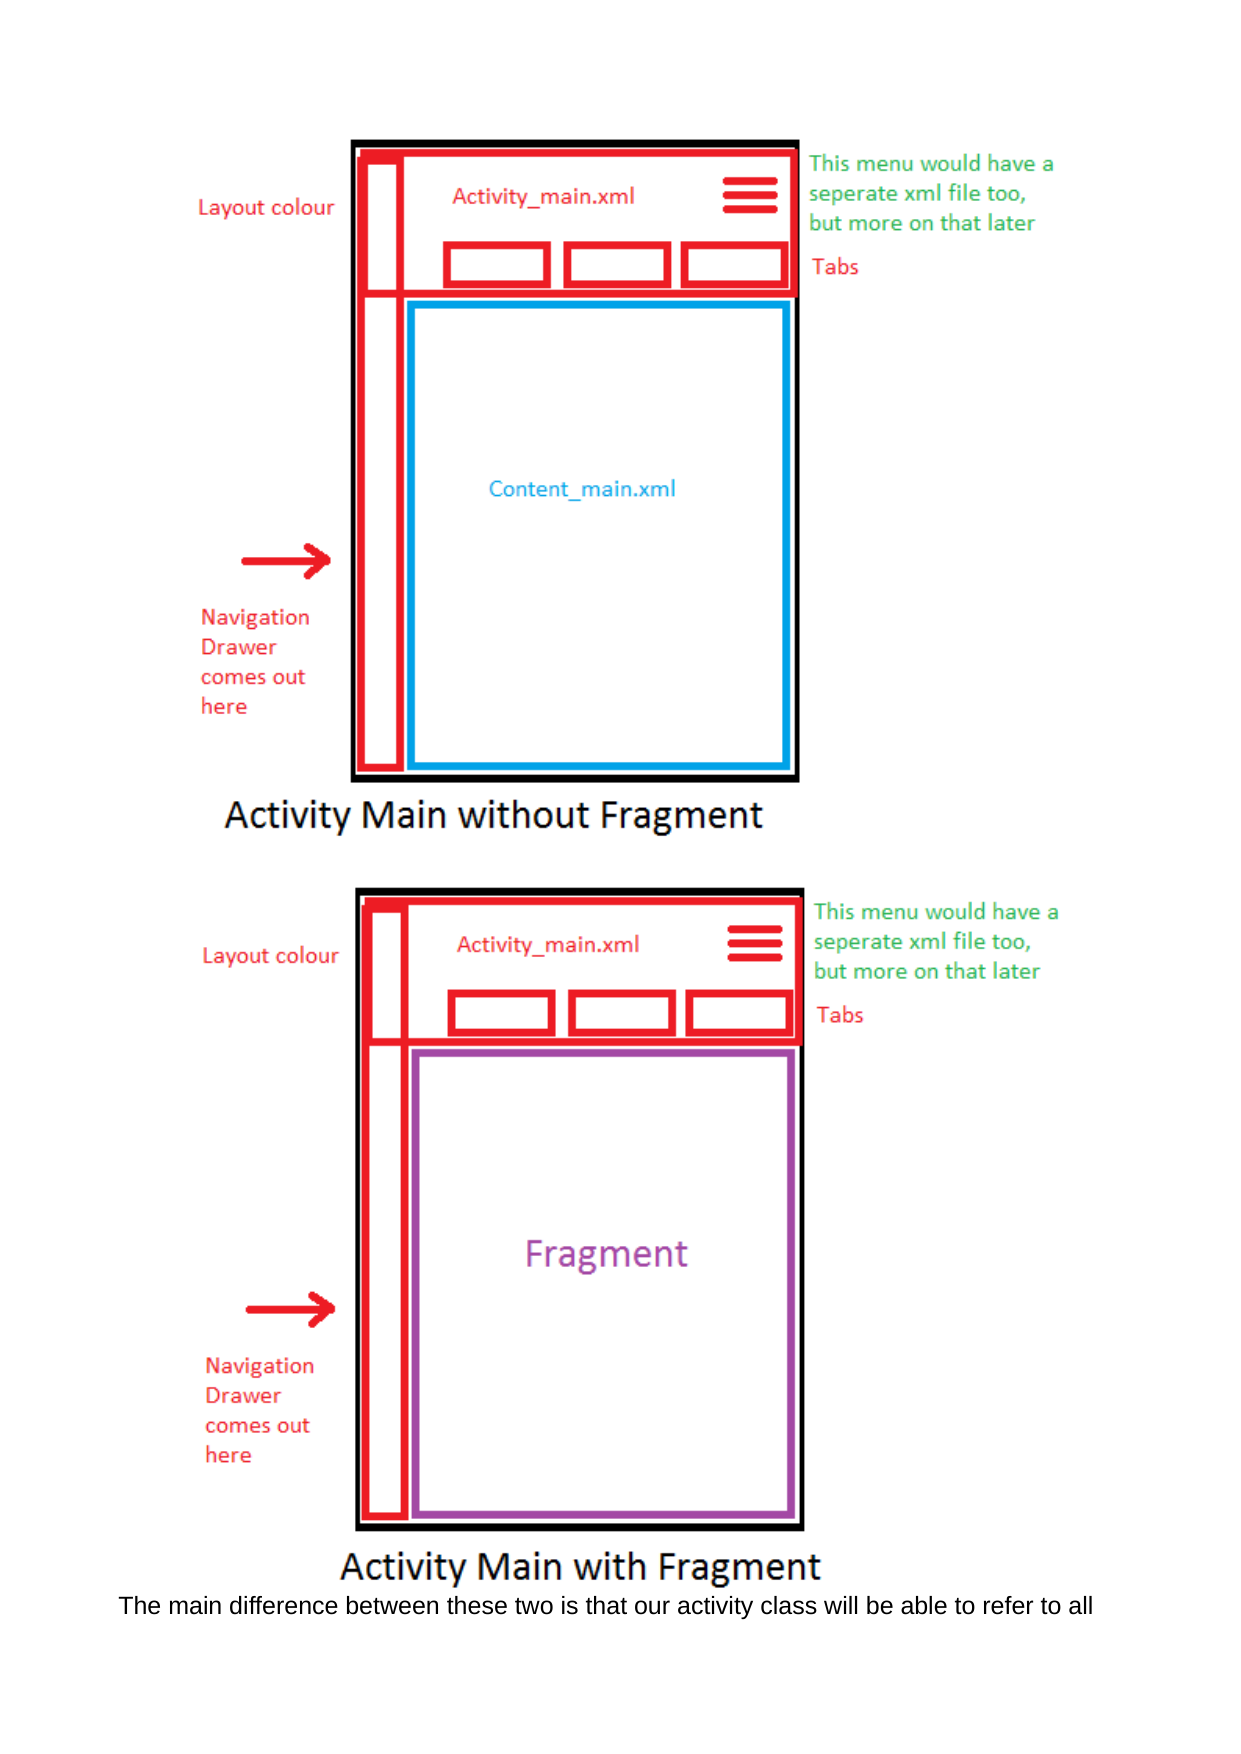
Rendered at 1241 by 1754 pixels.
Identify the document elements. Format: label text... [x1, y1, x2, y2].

picture [176, 118, 1064, 847]
text The main difference between these two is that our activity class will be able to refer to all [118, 875, 1122, 1619]
picture [171, 875, 1069, 1591]
